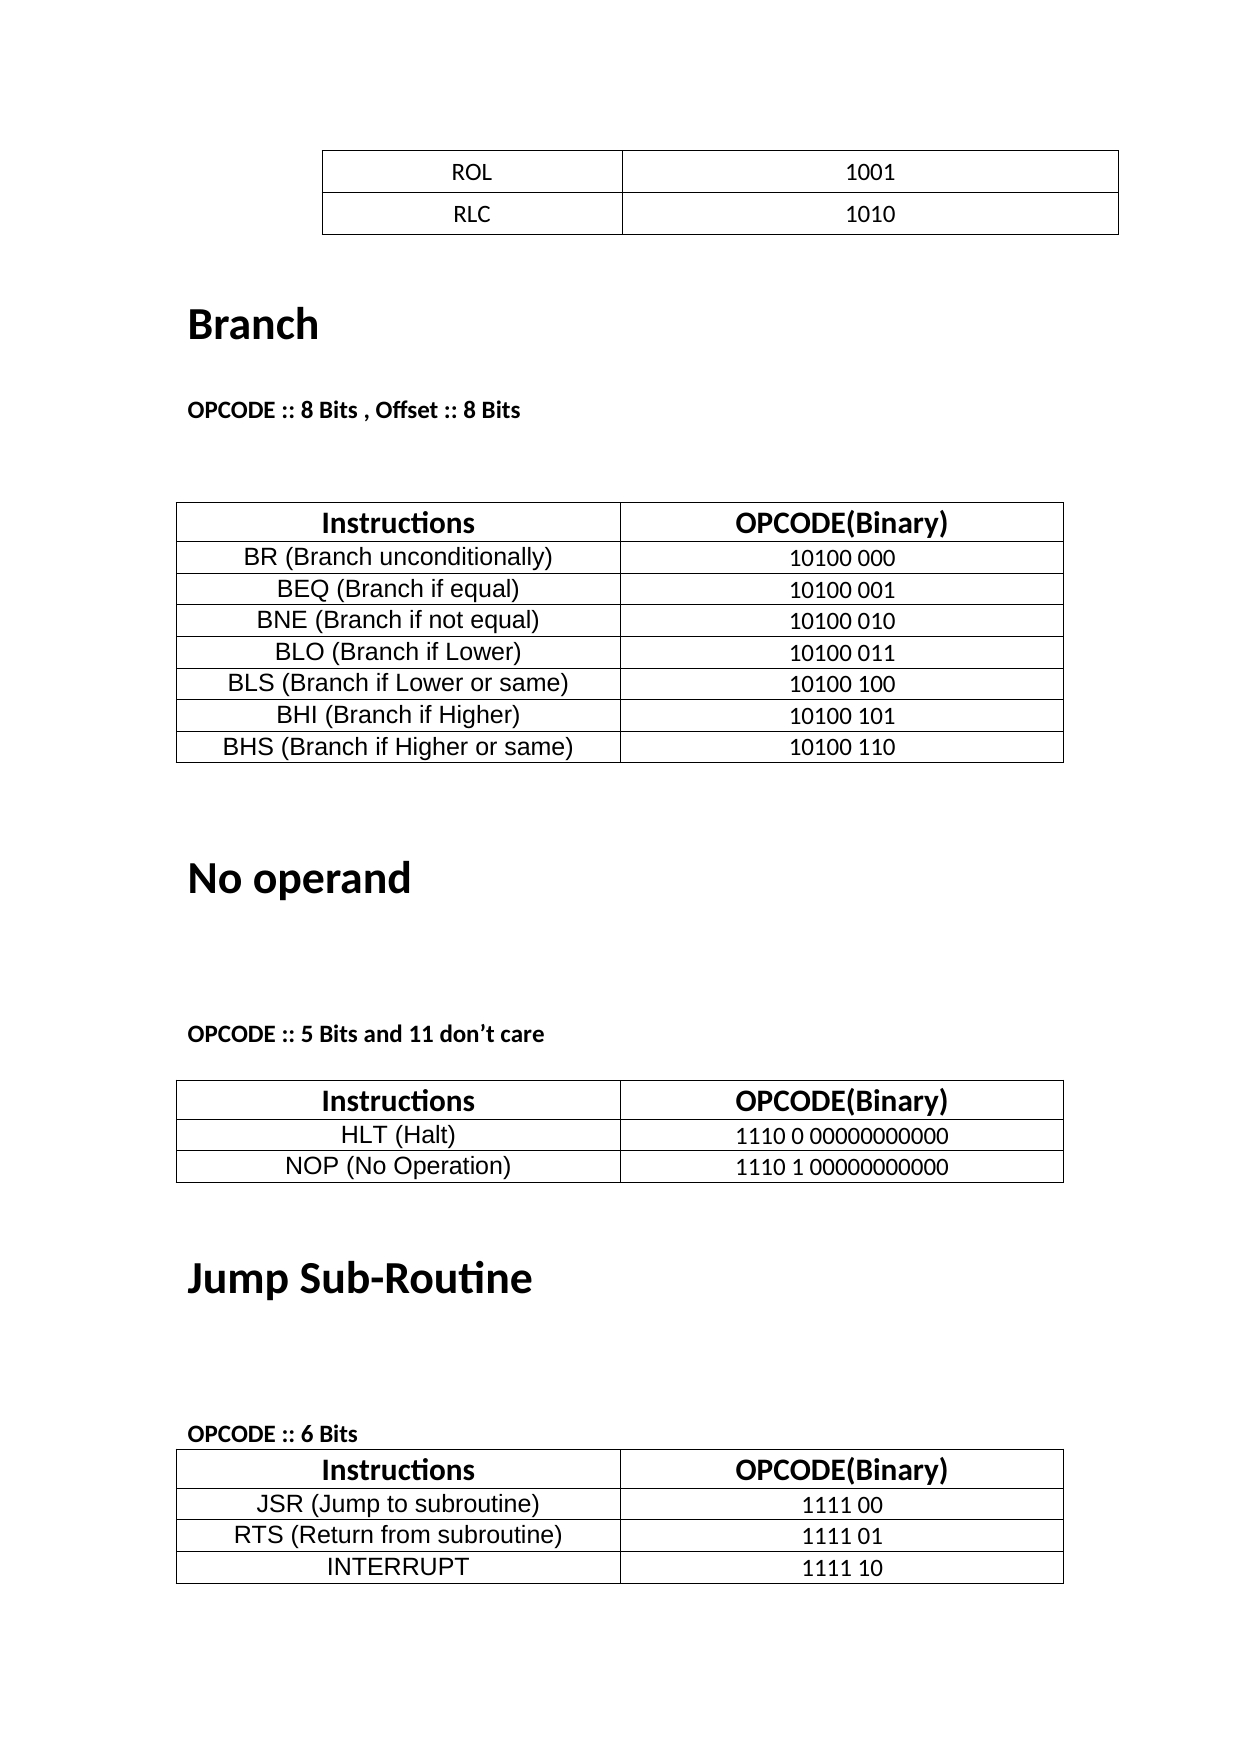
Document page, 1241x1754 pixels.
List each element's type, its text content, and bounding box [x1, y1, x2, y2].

table_cell JSR (Jump to subroutine) [177, 1489, 620, 1519]
table_cell BNE (Branch if not equal) [177, 605, 620, 636]
subtitle Branch OPCODE :: 8 Bits , Offset :: 8 Bits [187, 295, 1053, 424]
table_cell 10100 101 [621, 700, 1063, 731]
table_cell HLT (Halt) [177, 1120, 620, 1150]
table_cell BHI (Branch if Higher) [177, 700, 620, 731]
table_cell BR (Branch unconditionally) [177, 542, 620, 573]
table_cell 1111 01 [621, 1520, 1063, 1551]
text OPCODE :: 6 Bits [187, 1418, 1053, 1448]
table_cell 1110 1 00000000000 [621, 1151, 1063, 1182]
table_cell 1110 0 00000000000 [621, 1120, 1063, 1150]
subtitle No operand [187, 849, 1053, 905]
table_cell 1010 [623, 193, 1118, 234]
table_cell 1111 00 [621, 1489, 1063, 1519]
table_cell 10100 100 [621, 669, 1063, 699]
table_cell BLS (Branch if Lower or same) [177, 669, 620, 699]
table_header OPCODE(Binary) [621, 1450, 1063, 1488]
table_cell BLO (Branch if Lower) [177, 637, 620, 667]
table_header OPCODE(Binary) [621, 503, 1063, 541]
table_cell 1111 10 [621, 1552, 1063, 1582]
table_cell 10100 011 [621, 637, 1063, 667]
table_cell NOP (No Operation) [177, 1151, 620, 1182]
table_cell RLC [323, 193, 622, 234]
table_cell BEQ (Branch if equal) [177, 574, 620, 604]
table_cell 10100 010 [621, 605, 1063, 636]
subtitle Jump Sub-Routine [187, 1249, 1053, 1305]
table_cell INTERRUPT [177, 1552, 620, 1582]
table_header OPCODE(Binary) [621, 1081, 1063, 1119]
text OPCODE :: 5 Bits and 11 don’t care [187, 1018, 1053, 1049]
table_cell ROL [323, 151, 622, 192]
table_cell BHS (Branch if Higher or same) [177, 732, 620, 762]
table_cell 10100 000 [621, 542, 1063, 573]
table_header Instructions [177, 1081, 620, 1119]
table_header Instructions [177, 503, 620, 541]
table_header Instructions [177, 1450, 620, 1488]
table_cell 10100 110 [621, 732, 1063, 762]
table_cell 10100 001 [621, 574, 1063, 604]
table_cell RTS (Return from subroutine) [177, 1520, 620, 1551]
table_cell 1001 [623, 151, 1118, 192]
